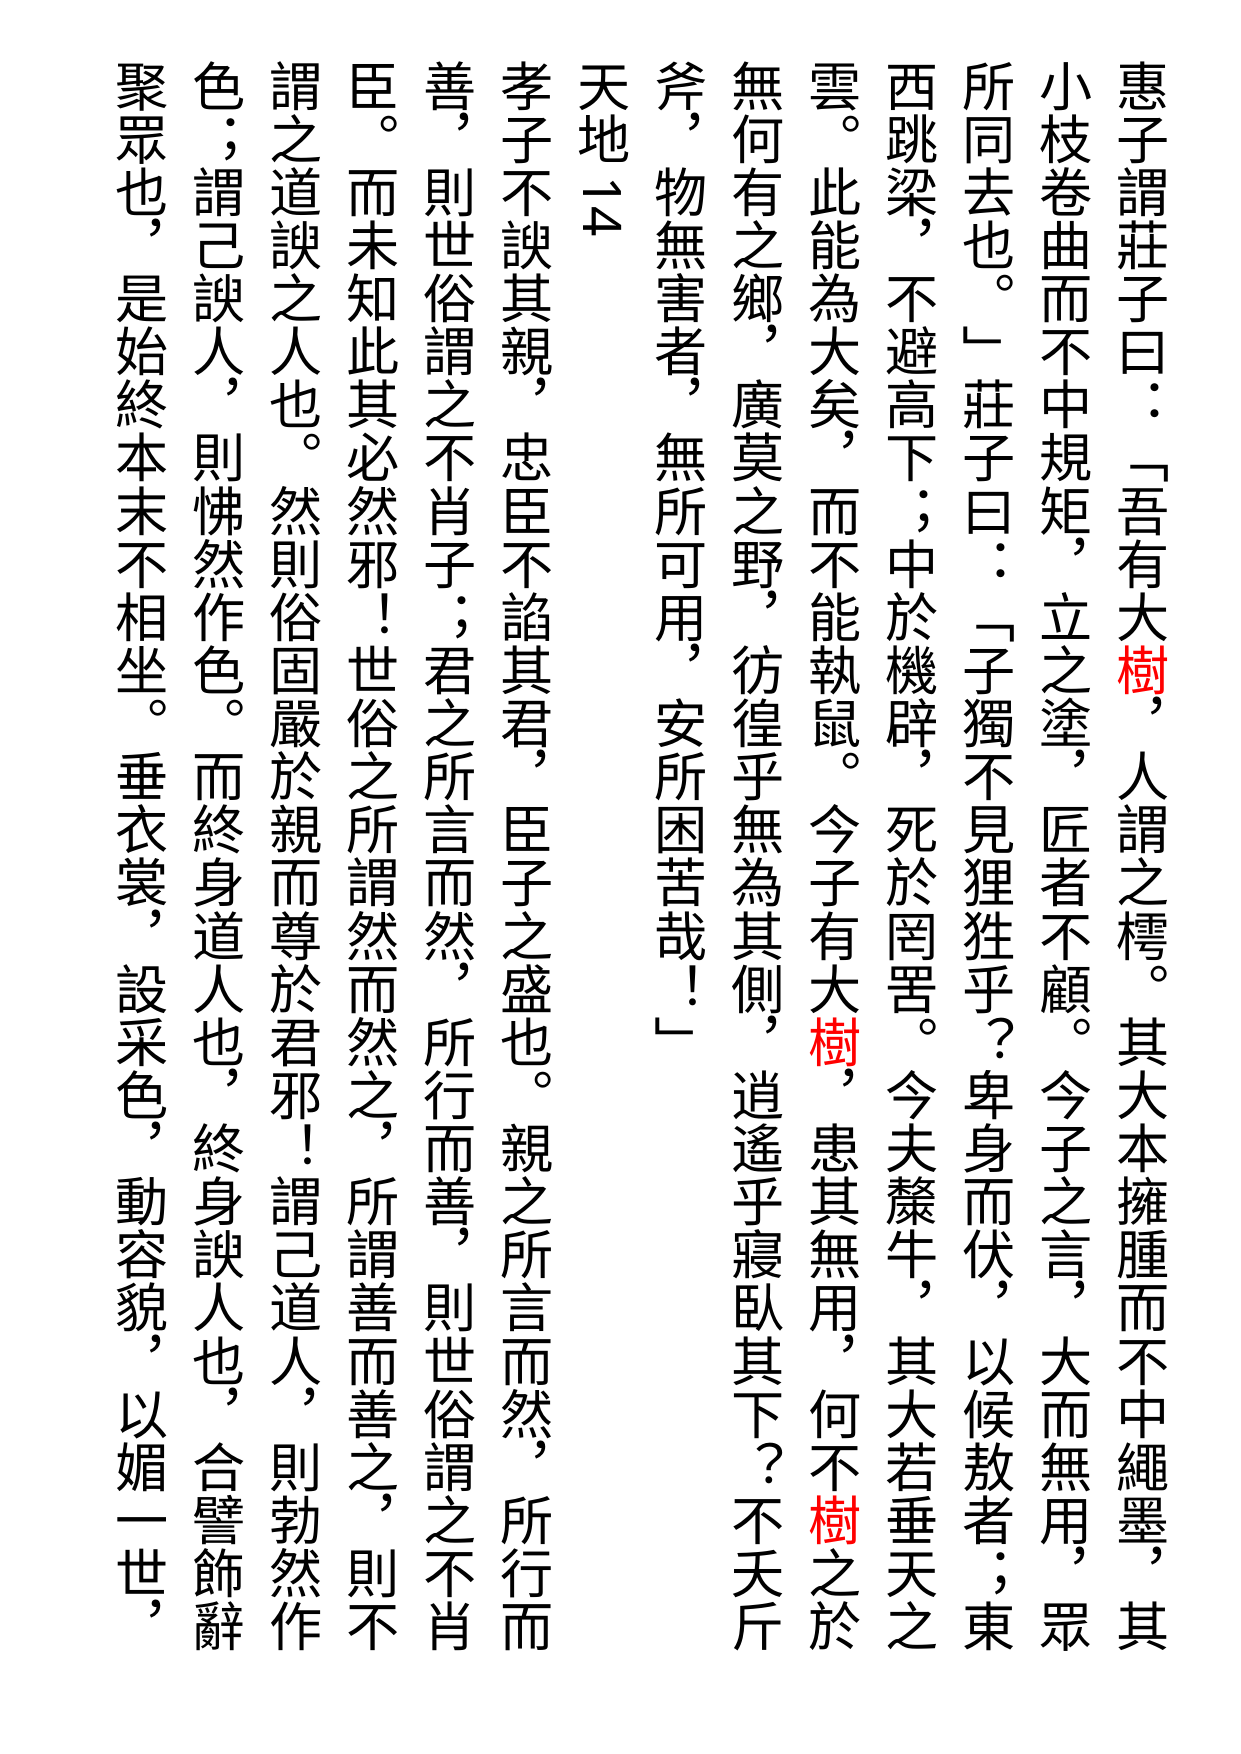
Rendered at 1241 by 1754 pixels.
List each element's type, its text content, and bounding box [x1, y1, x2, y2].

text 孝子不諛其親，忠臣不諂其君，臣子之盛也。親之所言而然，所行而善，則世俗謂之不肖子；君之所言而然，所行而善，則世俗謂之不肖臣。而未知此其必然邪！世俗之所謂然而然之，所謂善而善之，則不謂之道諛之人也。然則俗固嚴於親而尊於君邪！謂己道人，則勃然作色；謂己諛人，則怫然作色。而終身道人也，終身諛人也，合譬飾辭聚眾也，是始終本末不相坐。垂衣裳，設采色，動容貌，以媚一世，而不自謂道諛，與夫人之為徒，通是非，而不自謂眾人，愚之至也。知其愚者，非大愚也；知其惑者，非大惑也。大惑者，終身不解；大愚者，終身不靈。三人行而一人惑，所適者猶可致也，惑者少也；二人惑則勞而不至，惑者勝也。而今也以天下惑，予雖有祈嚮，不可得也。不亦悲乎！ [103, 59, 565, 1695]
text 天地14 [565, 59, 642, 1695]
text 惠子謂莊子曰：「吾有大樹，人謂之樗。其大本擁腫而不中繩墨，其小枝卷曲而不中規矩，立之塗，匠者不顧。今子之言，大而無用，眾所同去也。」莊子曰：「子獨不見狸狌乎？卑身而伏，以候敖者；東西跳梁，不避高下；中於機辟，死於罔罟。今夫斄牛，其大若垂天之雲。此能為大矣，而不能執鼠。今子有大樹，患其無用，何不樹之於無何有之鄉，廣莫之野，彷徨乎無為其側，逍遙乎寢臥其下？不夭斤斧，物無害者，無所可用，安所困苦哉！」 [642, 59, 1181, 1695]
